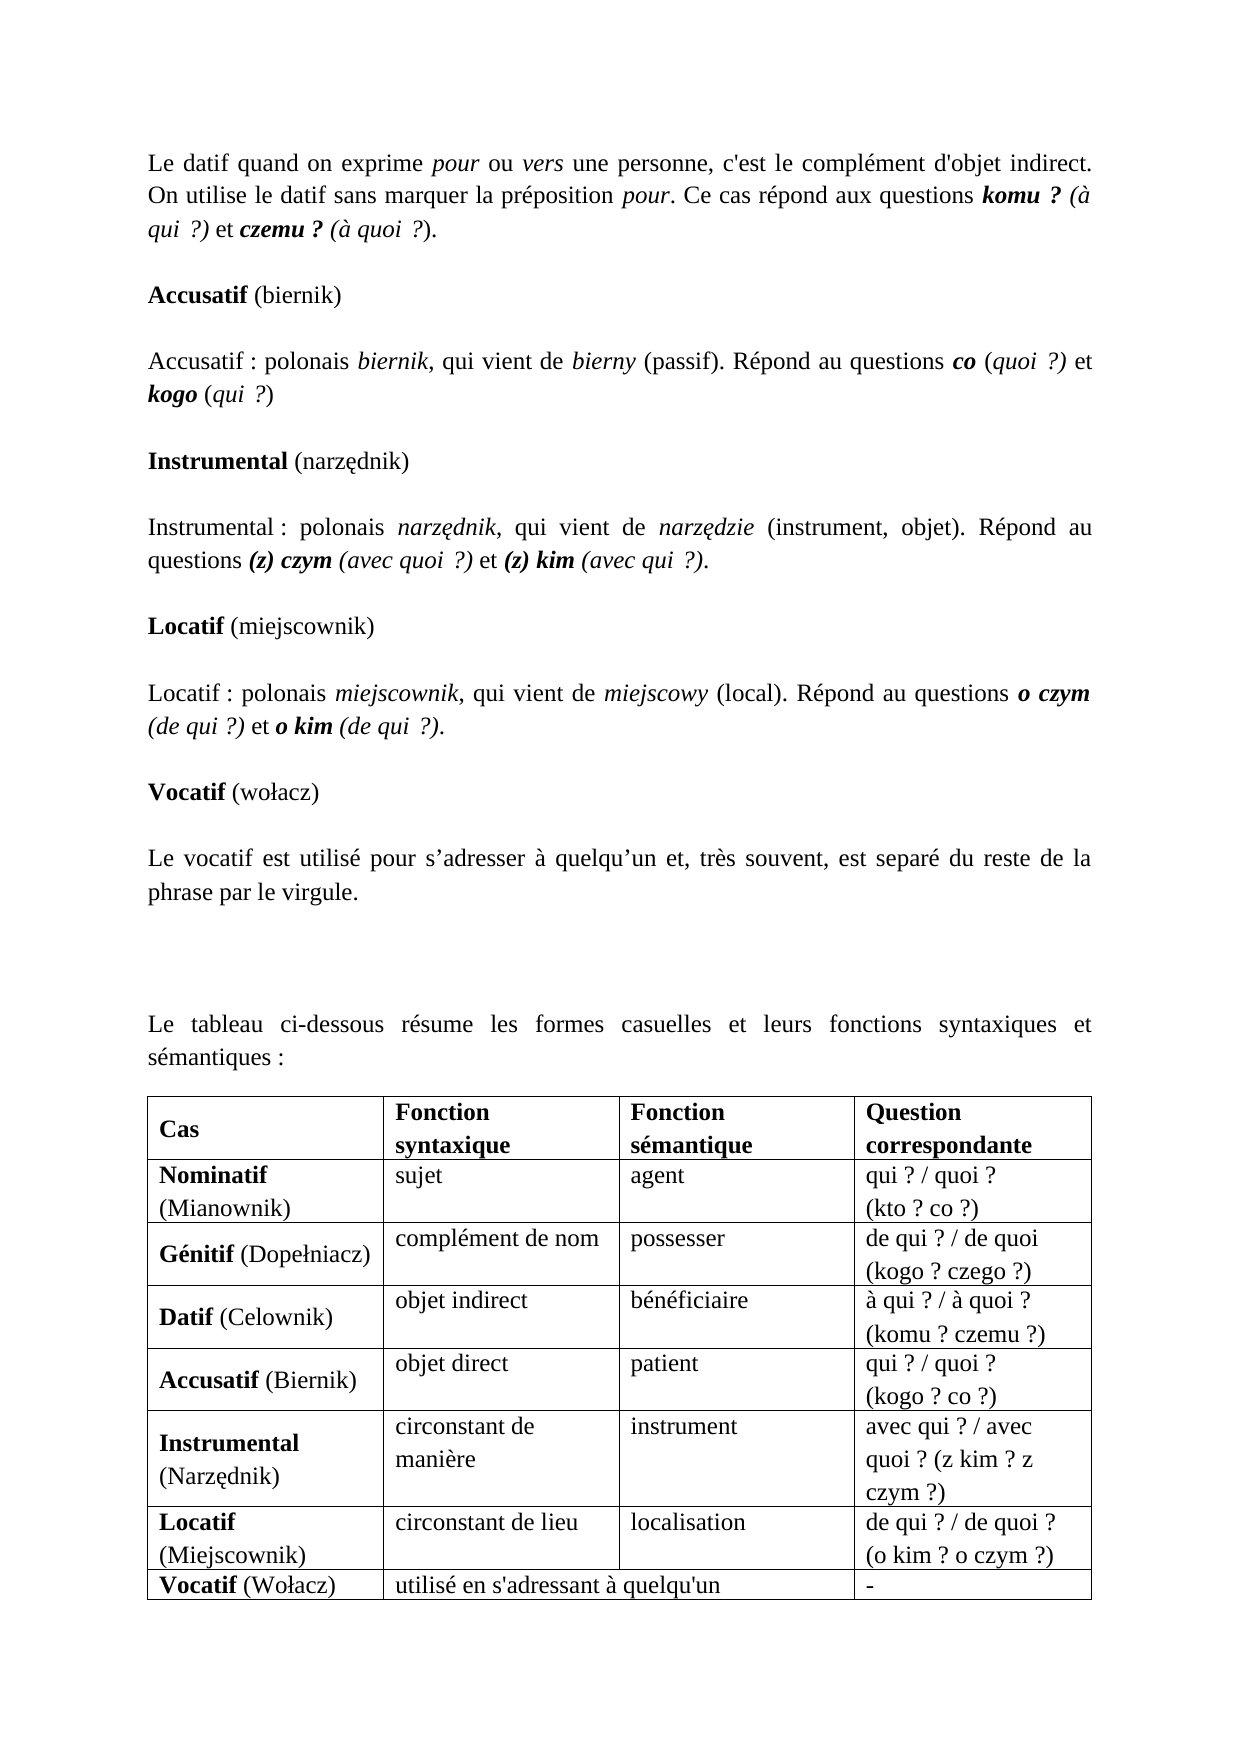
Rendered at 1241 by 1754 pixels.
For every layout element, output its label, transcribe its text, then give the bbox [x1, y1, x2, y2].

table_header Question correspondante [855, 1097, 1091, 1159]
text Instrumental (narzędnik) [148, 446, 1093, 474]
table_cell circonstant de lieu [384, 1507, 619, 1569]
text Instrumental : polonais narzędnik, qui vient de narzędzie (instrument, objet). Répond au questions (z) czym (avec quoi ?) et (z) kim (avec qui ?). [148, 512, 1093, 574]
table_cell Génitif (Dopełniacz) [148, 1223, 383, 1284]
text Locatif : polonais miejscownik, qui vient de miejscowy (local). Répond au questions o czym (de qui ?) et o kim (de qui ?). [148, 678, 1093, 739]
table_cell circonstant de manière [384, 1411, 619, 1506]
text Locatif (miejscownik) [148, 611, 1093, 640]
table_cell sujet [384, 1160, 619, 1222]
table_cell à qui ? / à quoi ? (komu ? czemu ?) [855, 1286, 1091, 1347]
table_cell agent [620, 1160, 854, 1222]
table_cell bénéficiaire [620, 1286, 854, 1347]
table_cell Nominatif (Mianownik) [148, 1160, 383, 1222]
table_cell utilisé en s'adressant à quelqu'un [384, 1570, 854, 1599]
table_cell avec qui ? / avec quoi ? (z kim ? z czym ?) [855, 1411, 1091, 1506]
table_cell possesser [620, 1223, 854, 1284]
table_cell Vocatif (Wołacz) [148, 1570, 383, 1599]
table_cell Locatif (Miejscownik) [148, 1507, 383, 1569]
table_cell complément de nom [384, 1223, 619, 1284]
table_cell de qui ? / de quoi (kogo ? czego ?) [855, 1223, 1091, 1284]
table_cell de qui ? / de quoi ? (o kim ? o czym ?) [855, 1507, 1091, 1569]
table_cell instrument [620, 1411, 854, 1506]
table_cell objet direct [384, 1349, 619, 1410]
text Accusatif : polonais biernik, qui vient de bierny (passif). Répond au questions co (quoi ?) et kogo (qui ?) [148, 346, 1093, 408]
text Accusatif (biernik) [148, 280, 1093, 309]
text Le tableau ci-dessous résume les formes casuelles et leurs fonctions syntaxiques et sémantiques : [148, 1009, 1093, 1071]
table_cell qui ? / quoi ? (kogo ? co ?) [855, 1349, 1091, 1410]
table_header Cas [148, 1097, 383, 1159]
table_cell objet indirect [384, 1286, 619, 1347]
text Vocatif (wołacz) [148, 777, 1093, 806]
table_header Fonction sémantique [620, 1097, 854, 1159]
table_cell patient [620, 1349, 854, 1410]
table_cell Instrumental (Narzędnik) [148, 1411, 383, 1506]
table_cell qui ? / quoi ? (kto ? co ?) [855, 1160, 1091, 1222]
table_cell Datif (Celownik) [148, 1286, 383, 1347]
text Le vocatif est utilisé pour s’adresser à quelqu’un et, très souvent, est separé du reste de la phrase par le virgule. [148, 843, 1093, 905]
table_cell localisation [620, 1507, 854, 1569]
table_header Fonction syntaxique [384, 1097, 619, 1159]
table_cell - [855, 1570, 1091, 1599]
text Le datif quand on exprime pour ou vers une personne, c'est le complément d'objet indirect. On utilise le datif sans marquer la préposition pour. Ce cas répond aux questions komu ? (à qui ?) et czemu ? (à quoi ?). [148, 148, 1093, 242]
table_cell Accusatif (Biernik) [148, 1349, 383, 1410]
